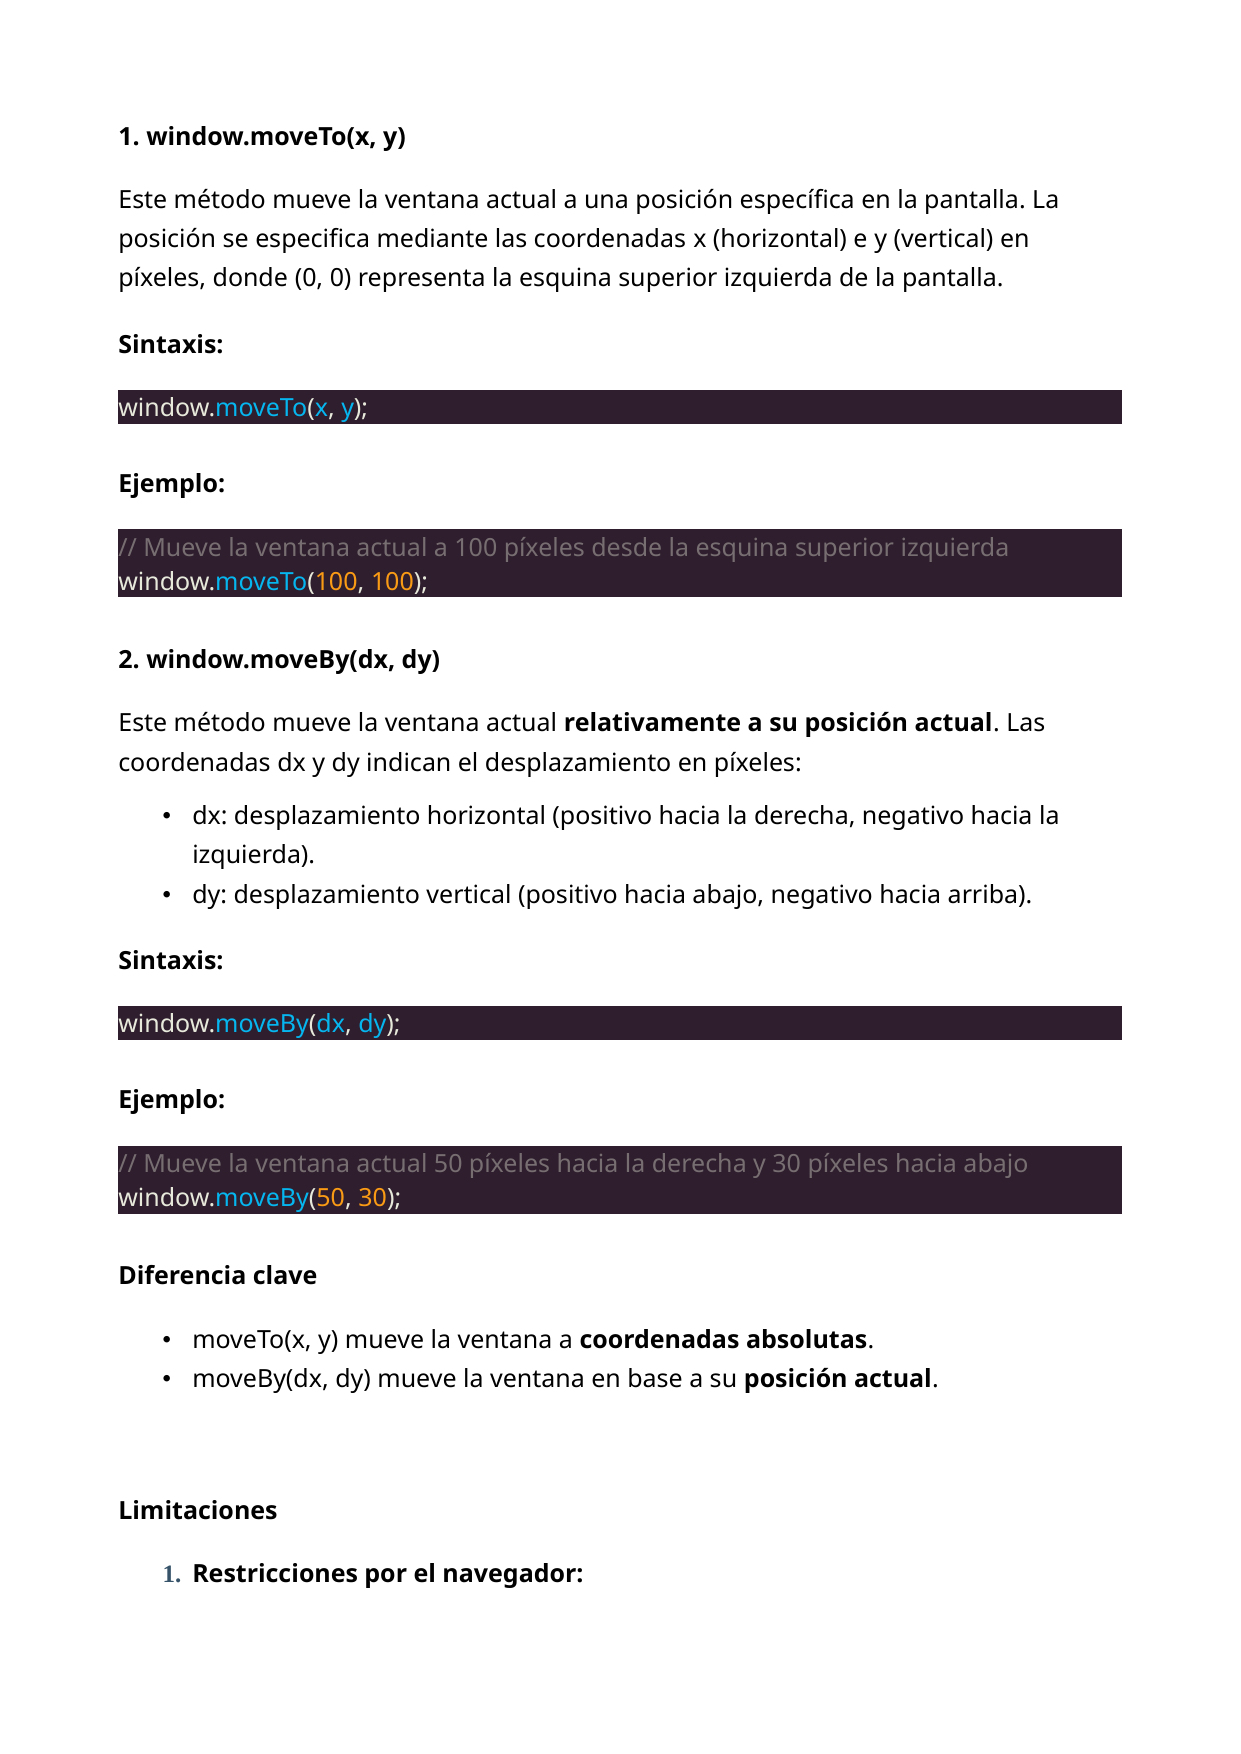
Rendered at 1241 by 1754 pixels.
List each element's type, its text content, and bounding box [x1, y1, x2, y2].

list moveTo(x, y) mueve la ventana a coordenadas absolutas. [162, 1321, 1122, 1356]
text window.moveTo(x, y); [118, 390, 1122, 424]
list dx: desplazamiento horizontal (positivo hacia la derecha, negativo hacia la izquierda). [162, 798, 1122, 871]
list Restricciones por el navegador: [162, 1556, 1122, 1590]
text // Mueve la ventana actual a 100 píxeles desde la esquina superior izquierda [118, 529, 1122, 563]
subtitle 1. window.moveTo(x, y) [118, 118, 1122, 152]
text Este método mueve la ventana actual relativamente a su posición actual. Las coordenadas dx y dy indican el desplazamiento en píxeles: [118, 705, 1122, 778]
subtitle Ejemplo: [118, 466, 1122, 500]
text window.moveBy(50, 30); [118, 1180, 1122, 1214]
subtitle Ejemplo: [118, 1082, 1122, 1116]
text Este método mueve la ventana actual a una posición específica en la pantalla. La posición se especifica mediante las coordenadas x (horizontal) e y (vertical) en píxeles, donde (0, 0) representa la esquina superior izquierda de la pantalla. [118, 182, 1122, 294]
text window.moveTo(100, 100); [118, 563, 1122, 597]
text // Mueve la ventana actual 50 píxeles hacia la derecha y 30 píxeles hacia abajo [118, 1146, 1122, 1180]
subtitle Sintaxis: [118, 943, 1122, 977]
list moveBy(dx, dy) mueve la ventana en base a su posición actual. [162, 1361, 1122, 1395]
subtitle Limitaciones [118, 1492, 1122, 1527]
subtitle 2. window.moveBy(dx, dy) [118, 642, 1122, 676]
subtitle Sintaxis: [118, 326, 1122, 360]
text window.moveBy(dx, dy); [118, 1006, 1122, 1040]
subtitle Diferencia clave [118, 1258, 1122, 1292]
list dy: desplazamiento vertical (positivo hacia abajo, negativo hacia arriba). [162, 876, 1122, 910]
